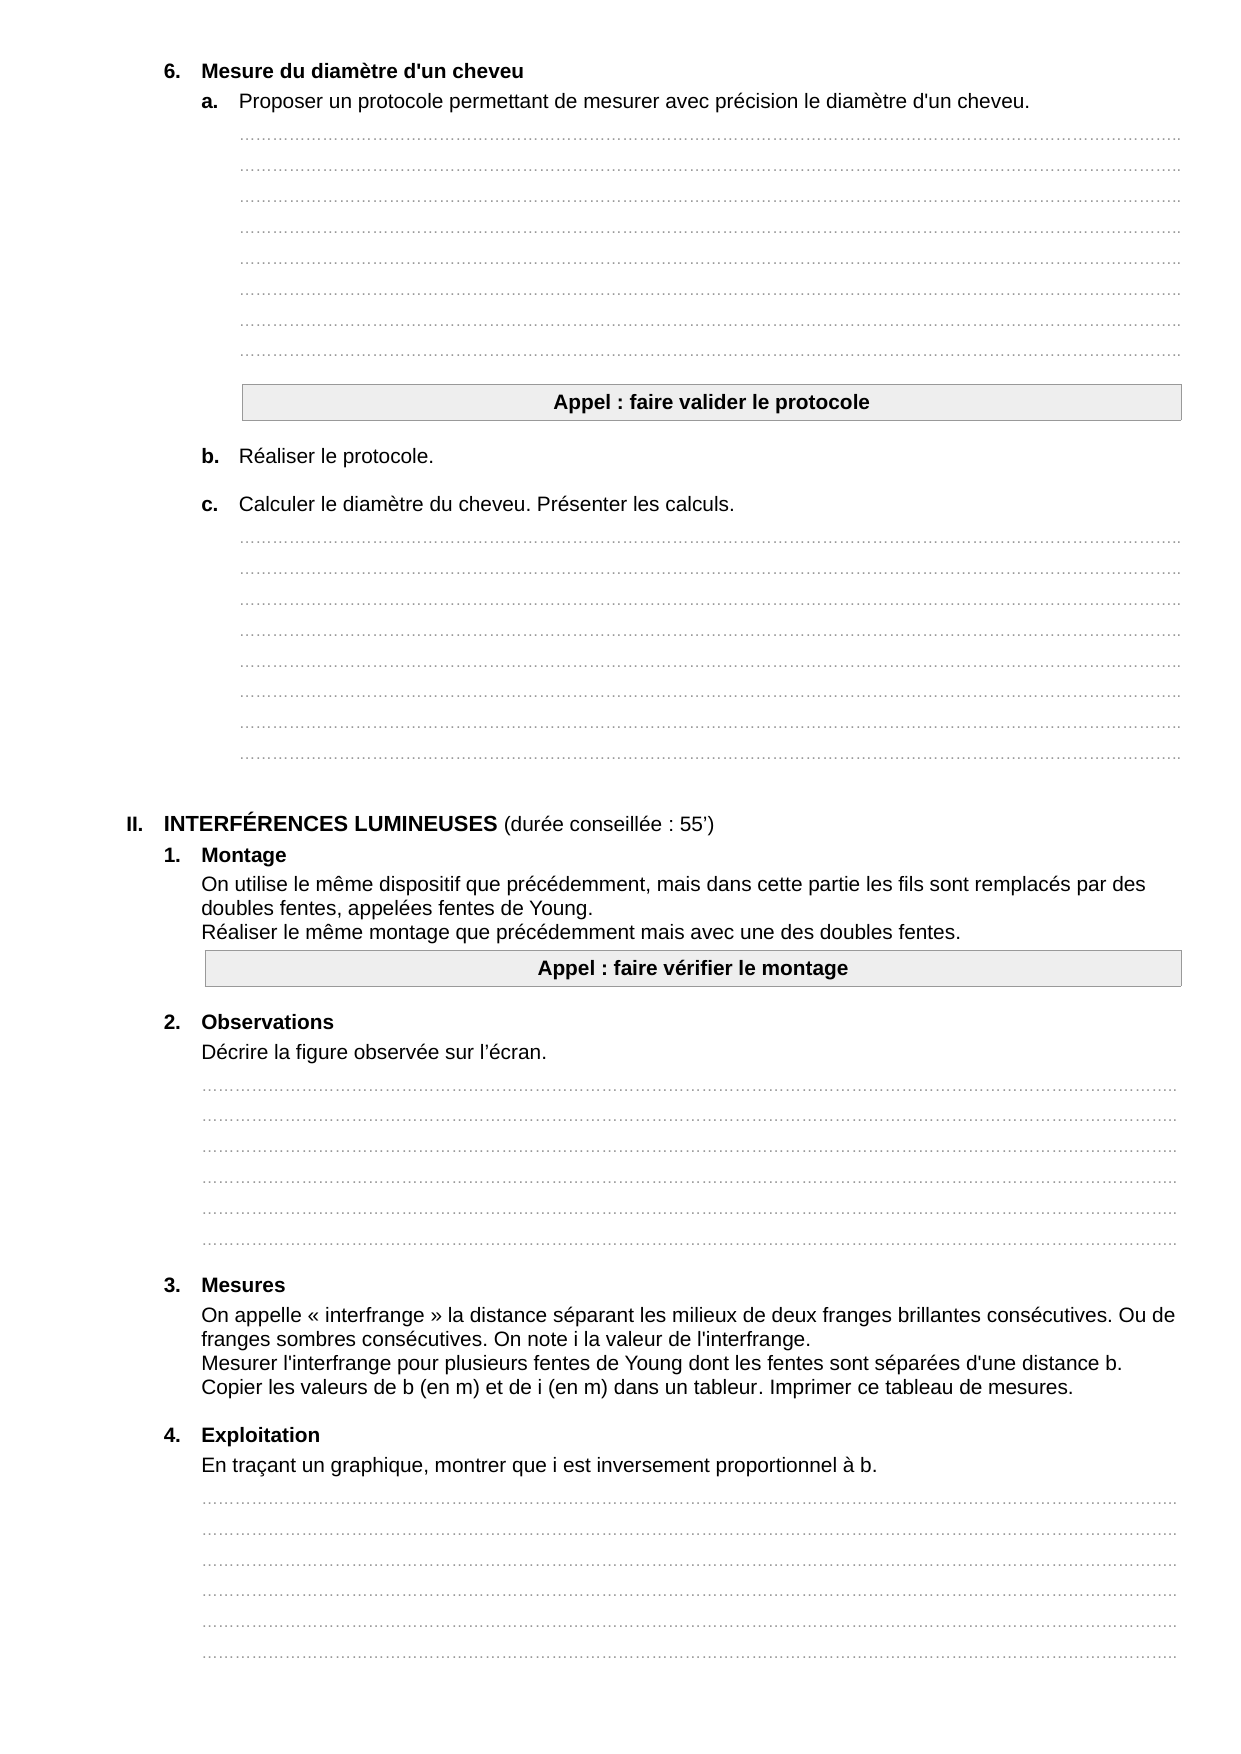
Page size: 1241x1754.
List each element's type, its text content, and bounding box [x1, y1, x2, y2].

list ………………………………………………………………………………………………………………………………………………………….. [163, 1137, 1181, 1156]
list ………………………………………………………………………………………………………………………………………………………….. [163, 1643, 1181, 1662]
list Interférences lumineuses (durée conseillée : 55’) [126, 811, 1181, 836]
list …………………………………………………………………………………………………………………………………………………….. [201, 156, 1181, 175]
list ………………………………………………………………………………………………………………………………………………………….. [163, 1519, 1181, 1538]
list …………………………………………………………………………………………………………………………………………………….. [201, 528, 1181, 547]
list …………………………………………………………………………………………………………………………………………………….. [201, 310, 1181, 329]
list …………………………………………………………………………………………………………………………………………………….. [201, 620, 1181, 639]
list ………………………………………………………………………………………………………………………………………………………….. [163, 1488, 1181, 1508]
list …………………………………………………………………………………………………………………………………………………….. [201, 248, 1181, 268]
list …………………………………………………………………………………………………………………………………………………….. [201, 279, 1181, 298]
list …………………………………………………………………………………………………………………………………………………….. [201, 682, 1181, 701]
list Calculer le diamètre du cheveu. Présenter les calculs. [201, 492, 1181, 516]
list …………………………………………………………………………………………………………………………………………………….. [201, 558, 1181, 578]
list Décrire la figure observée sur l’écran. [163, 1039, 1181, 1063]
list En traçant un graphique, montrer que i est inversement proportionnel à b. [163, 1453, 1181, 1477]
list Mesures [163, 1273, 1181, 1297]
list …………………………………………………………………………………………………………………………………………………….. [201, 187, 1181, 206]
list Exploitation [163, 1423, 1181, 1447]
list …………………………………………………………………………………………………………………………………………………….. [201, 217, 1181, 237]
list ………………………………………………………………………………………………………………………………………………………….. [163, 1612, 1181, 1631]
list Proposer un protocole permettant de mesurer avec précision le diamètre d'un cheveu. [201, 89, 1181, 113]
list Mesure du diamètre d'un cheveu [163, 59, 1181, 83]
list Observations [163, 1010, 1181, 1034]
table_header Appel : faire vérifier le montage [206, 951, 1181, 986]
list On utilise le même dispositif que précédemment, mais dans cette partie les fils sont remplacés par des doubles fentes, appelées fentes de Young. [163, 872, 1181, 920]
list …………………………………………………………………………………………………………………………………………………….. [201, 341, 1181, 360]
list ………………………………………………………………………………………………………………………………………………………….. [163, 1199, 1181, 1218]
list ………………………………………………………………………………………………………………………………………………………….. [163, 1581, 1181, 1600]
list ………………………………………………………………………………………………………………………………………………………….. [163, 1106, 1181, 1125]
list …………………………………………………………………………………………………………………………………………………….. [201, 713, 1181, 732]
list …………………………………………………………………………………………………………………………………………………….. [201, 125, 1181, 144]
list Montage [163, 842, 1181, 866]
list …………………………………………………………………………………………………………………………………………………….. [201, 589, 1181, 609]
list Copier les valeurs de b (en m) et de i (en m) dans un tableur. Imprimer ce tableau de mesures. [163, 1375, 1181, 1399]
list Mesurer l'interfrange pour plusieurs fentes de Young dont les fentes sont séparées d'une distance b. [163, 1351, 1181, 1375]
list ………………………………………………………………………………………………………………………………………………………….. [163, 1550, 1181, 1569]
list ………………………………………………………………………………………………………………………………………………………….. [163, 1230, 1181, 1249]
list Réaliser le même montage que précédemment mais avec une des doubles fentes. [163, 920, 1181, 944]
list On appelle « interfrange » la distance séparant les milieux de deux franges brillantes consécutives. Ou de franges sombres consécutives. On note i la valeur de l'interfrange. [163, 1303, 1181, 1351]
table_header Appel : faire valider le protocole [243, 385, 1181, 420]
list Réaliser le protocole. [201, 444, 1181, 468]
list …………………………………………………………………………………………………………………………………………………….. [201, 651, 1181, 671]
list …………………………………………………………………………………………………………………………………………………….. [201, 744, 1181, 763]
list ………………………………………………………………………………………………………………………………………………………….. [163, 1168, 1181, 1187]
list ………………………………………………………………………………………………………………………………………………………….. [163, 1075, 1181, 1094]
